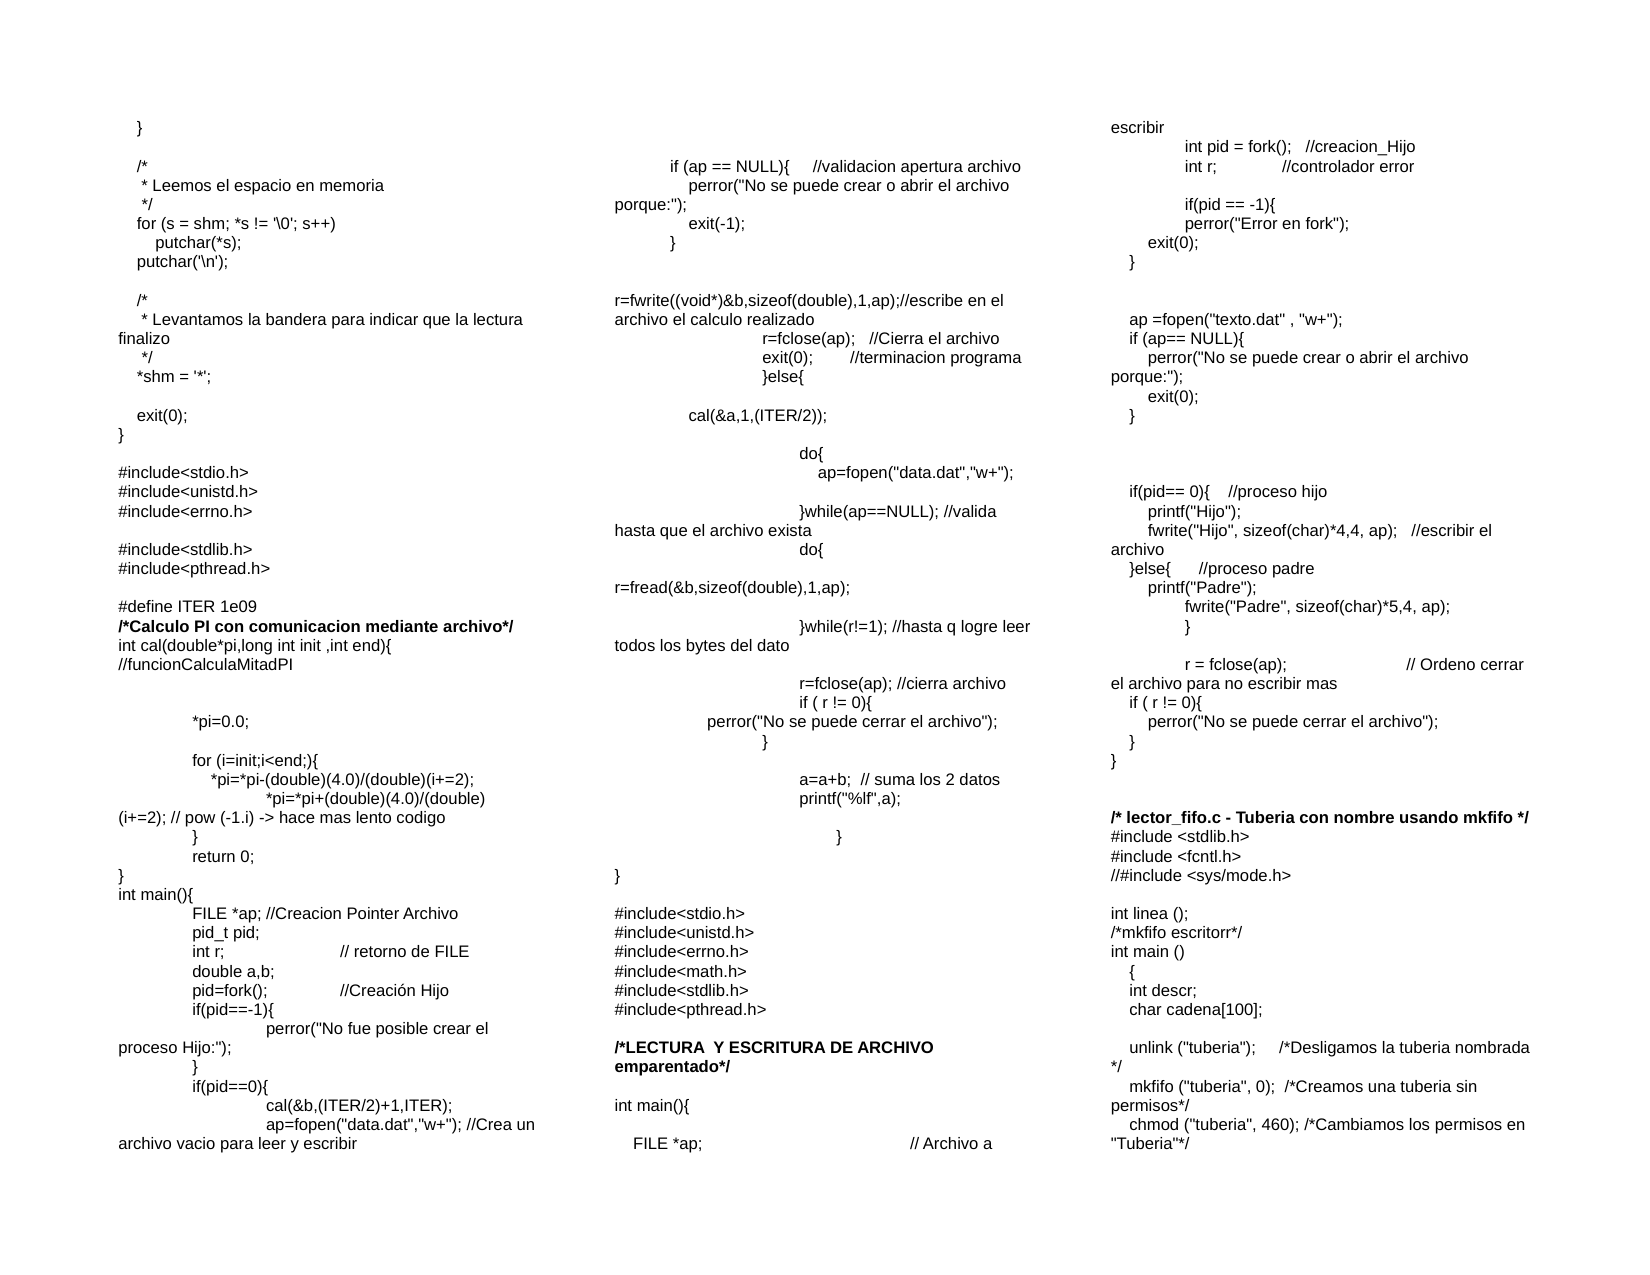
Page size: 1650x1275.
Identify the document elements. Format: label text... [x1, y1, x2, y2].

text ap=fopen("data.dat","w+"); //Crea un archivo vacio para leer y escribir [118, 1115, 539, 1153]
text printf("Padre"); [1111, 578, 1532, 597]
text } [1111, 616, 1532, 636]
text #include<unistd.h> [118, 482, 539, 501]
text perror("No fue posible crear el proceso Hijo:"); [118, 1019, 539, 1057]
text r = fclose(ap); // Ordeno cerrar el archivo para no escribir mas [1111, 655, 1532, 693]
text * Leemos el espacio en memoria [118, 176, 539, 195]
text { [1111, 961, 1532, 981]
text } [614, 827, 1036, 846]
text *pi=*pi-(double)(4.0)/(double)(i+=2); [118, 770, 539, 789]
text #include<errno.h> [118, 501, 539, 521]
text r=fclose(ap); //Cierra el archivo [614, 329, 1036, 348]
text putchar('\n'); [118, 252, 539, 271]
text if(pid==-1){ [118, 1000, 539, 1019]
text int main(){ [118, 885, 539, 904]
text #include <fcntl.h> [1111, 846, 1532, 866]
text } [118, 866, 539, 885]
text } [118, 827, 539, 846]
text *shm = '*'; [118, 367, 539, 386]
text exit(0); [118, 406, 539, 425]
text pid=fork(); //Creación Hijo [118, 981, 539, 1000]
text } [614, 731, 1036, 751]
text r=fread(&b,sizeof(double),1,ap); [614, 559, 1036, 597]
text exit(0); //terminacion programa [614, 348, 1036, 367]
text //#include <sys/mode.h> [1111, 866, 1532, 885]
text int pid = fork(); //creacion_Hijo [1111, 137, 1532, 156]
text mkfifo ("tuberia", 0); /*Creamos una tuberia sin permisos*/ [1111, 1076, 1532, 1115]
text int linea (); [1111, 904, 1532, 923]
text if (ap == NULL){ //validacion apertura archivo [614, 156, 1036, 176]
text pid_t pid; [118, 923, 539, 942]
text escribir [1111, 118, 1532, 137]
text #include<stdio.h> [118, 463, 539, 482]
text #include<math.h> [614, 961, 1036, 981]
text #include<stdio.h> [614, 904, 1036, 923]
text perror("No se puede cerrar el archivo"); [614, 712, 1036, 731]
text if(pid== 0){ //proceso hijo [1111, 482, 1532, 501]
text } [1111, 252, 1532, 271]
text *pi=0.0; [118, 712, 539, 731]
text #include<unistd.h> [614, 923, 1036, 942]
text }else{ //proceso padre [1111, 559, 1532, 578]
text if ( r != 0){ [614, 693, 1036, 712]
text chmod ("tuberia", 460); /*Cambiamos los permisos en "Tuberia"*/ [1111, 1115, 1532, 1153]
text #include<pthread.h> [614, 1000, 1036, 1019]
text #include<stdlib.h> [614, 981, 1036, 1000]
text fwrite("Padre", sizeof(char)*5,4, ap); [1111, 597, 1532, 616]
text r=fwrite((void*)&b,sizeof(double),1,ap);//escribe en el archivo el calculo realizado [614, 252, 1036, 329]
text perror("No se puede crear o abrir el archivo porque:"); [1111, 348, 1532, 386]
text int cal(double*pi,long int init ,int end){ //funcionCalculaMitadPI [118, 636, 539, 674]
text */ [118, 195, 539, 214]
text #include<errno.h> [614, 942, 1036, 961]
text cal(&a,1,(ITER/2)); [614, 386, 1036, 425]
text cal(&b,(ITER/2)+1,ITER); [118, 1096, 539, 1115]
text unlink ("tuberia"); /*Desligamos la tuberia nombrada */ [1111, 1038, 1532, 1076]
text if ( r != 0){ [1111, 693, 1532, 712]
text int descr; [1111, 981, 1532, 1000]
text exit(0); [1111, 233, 1532, 252]
text #include <stdlib.h> [1111, 827, 1532, 846]
text } [614, 866, 1036, 885]
text #include<pthread.h> [118, 559, 539, 578]
text } [118, 425, 539, 444]
text /*mkfifo escritorr*/ [1111, 923, 1532, 942]
text #define ITER 1e09 [118, 597, 539, 616]
text *pi=*pi+(double)(4.0)/(double)(i+=2); // pow (-1.i) -> hace mas lento codigo [118, 789, 539, 827]
text * Levantamos la bandera para indicar que la lectura finalizo [118, 310, 539, 348]
text ap =fopen("texto.dat" , "w+"); [1111, 310, 1532, 329]
text } [1111, 731, 1532, 751]
text }while(r!=1); //hasta q logre leer todos los bytes del dato [614, 616, 1036, 655]
text if(pid == -1){ [1111, 195, 1532, 214]
text int main(){ [614, 1096, 1036, 1115]
text FILE *ap; //Creacion Pointer Archivo [118, 904, 539, 923]
text /* [118, 291, 539, 310]
text perror("No se puede crear o abrir el archivo porque:"); [614, 176, 1036, 214]
text return 0; [118, 846, 539, 866]
text exit(-1); [614, 214, 1036, 233]
text /*Calculo PI con comunicacion mediante archivo*/ [118, 616, 539, 636]
text do{ [614, 540, 1036, 559]
text /* [118, 156, 539, 176]
text #include<stdlib.h> [118, 540, 539, 559]
text perror("No se puede cerrar el archivo"); [1111, 712, 1532, 731]
text if (ap== NULL){ [1111, 329, 1532, 348]
text printf("%lf",a); [614, 789, 1036, 808]
text } [1111, 751, 1532, 770]
text for (s = shm; *s != '\0'; s++) [118, 214, 539, 233]
text a=a+b; // suma los 2 datos [614, 770, 1036, 789]
text } [118, 118, 539, 137]
text exit(0); [1111, 386, 1532, 406]
text fwrite("Hijo", sizeof(char)*4,4, ap); //escribir el archivo [1111, 521, 1532, 559]
text int r; //controlador error [1111, 156, 1532, 176]
text printf("Hijo"); [1111, 501, 1532, 521]
text }else{ [614, 367, 1036, 386]
text int r; // retorno de FILE [118, 942, 539, 961]
text }while(ap==NULL); //valida hasta que el archivo exista [614, 501, 1036, 540]
text /* lector_fifo.c - Tuberia con nombre usando mkfifo */ [1111, 808, 1532, 827]
text for (i=init;i<end;){ [118, 751, 539, 770]
text putchar(*s); [118, 233, 539, 252]
text FILE *ap; // Archivo a [614, 1134, 1036, 1153]
text double a,b; [118, 961, 539, 981]
text char cadena[100]; [1111, 1000, 1532, 1019]
text } [1111, 406, 1532, 425]
text */ [118, 348, 539, 367]
text if(pid==0){ [118, 1076, 539, 1096]
text do{ [614, 444, 1036, 463]
text r=fclose(ap); //cierra archivo [614, 674, 1036, 693]
text int main () [1111, 942, 1532, 961]
text perror("Error en fork"); [1111, 214, 1532, 233]
text /*LECTURA Y ESCRITURA DE ARCHIVO emparentado*/ [614, 1038, 1036, 1076]
text ap=fopen("data.dat","w+"); [614, 463, 1036, 482]
text } [118, 1057, 539, 1076]
text } [614, 233, 1036, 252]
